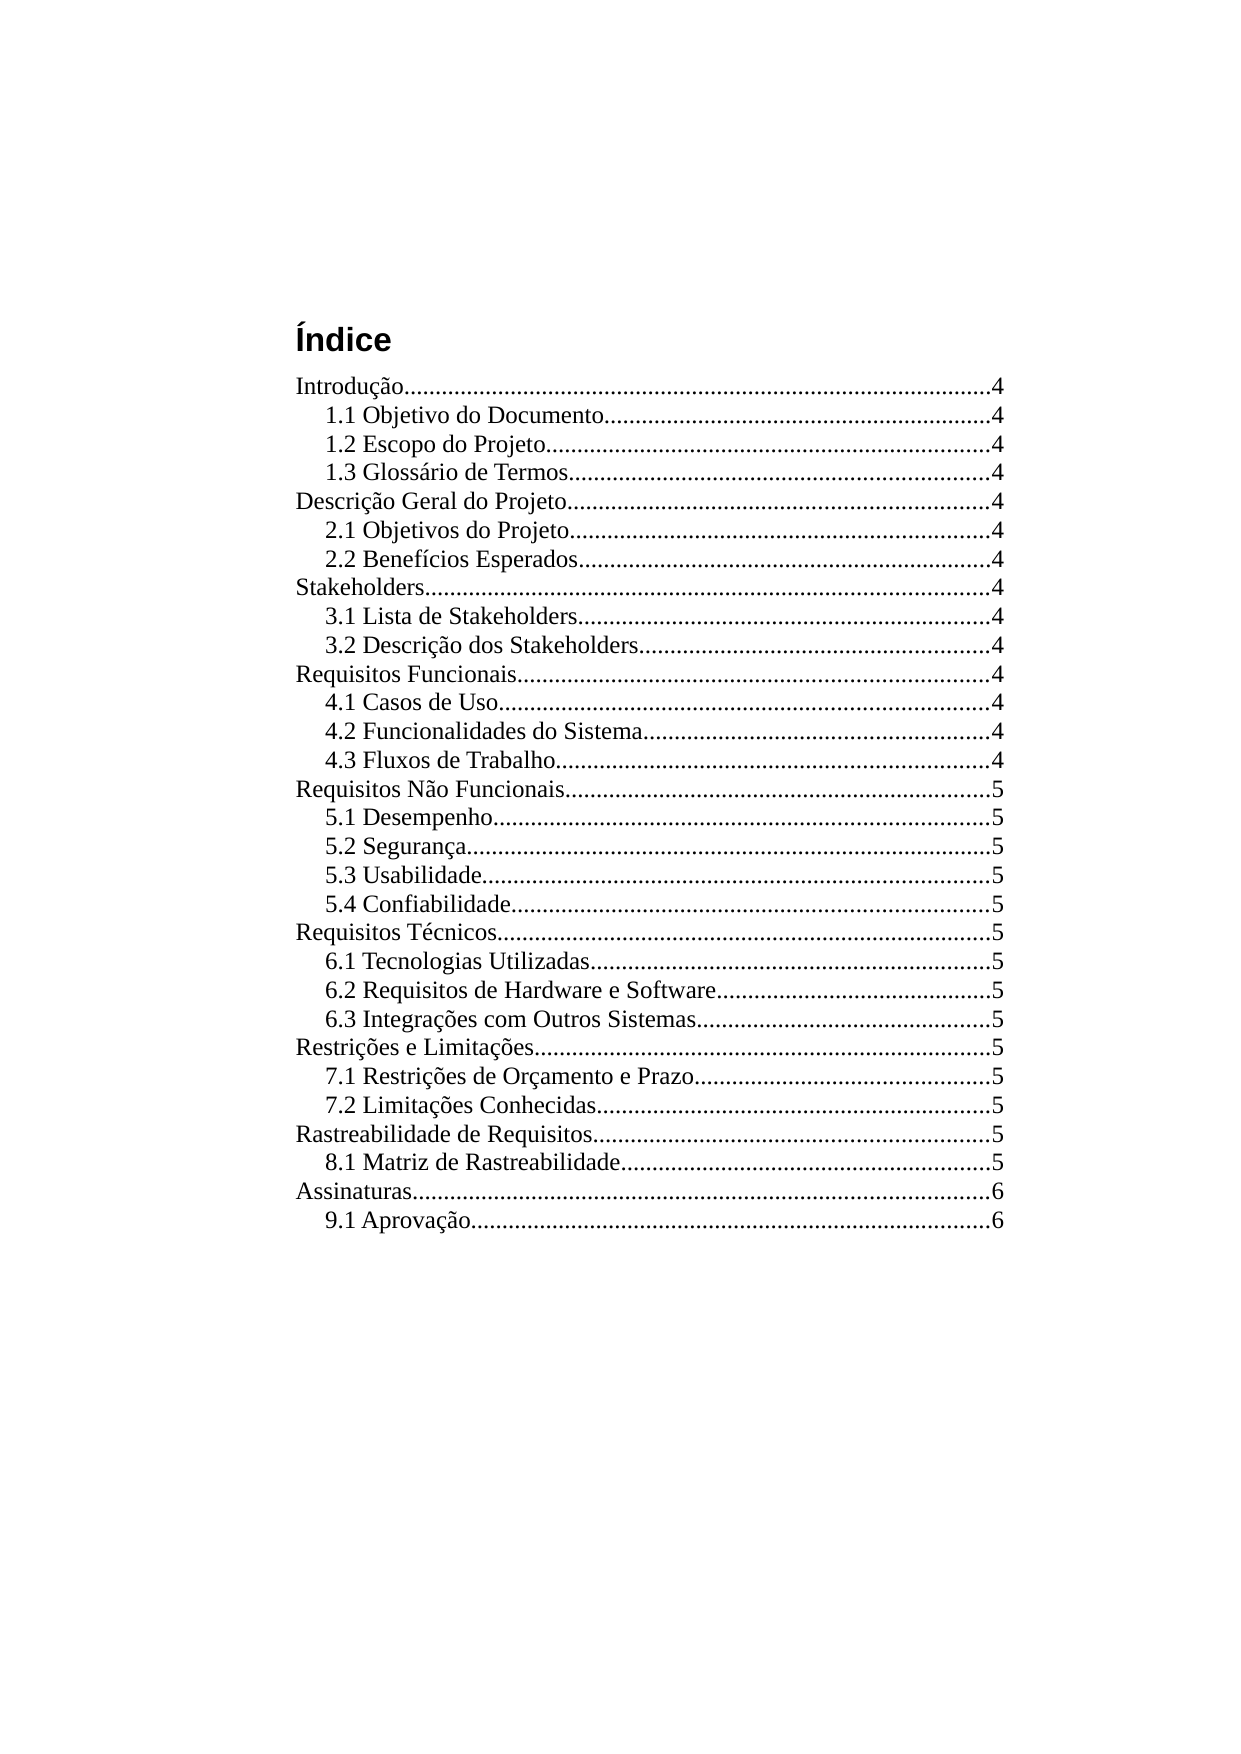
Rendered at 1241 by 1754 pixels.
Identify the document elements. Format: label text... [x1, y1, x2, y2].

text 9.1 Aprovação 6 [325, 1205, 1004, 1234]
text 8.1 Matriz de Rastreabilidade 5 [325, 1147, 1004, 1176]
text 6.2 Requisitos de Hardware e Software 5 [325, 975, 1004, 1004]
subtitle Índice [295, 320, 1004, 359]
text Introdução 4 [295, 371, 1004, 400]
text Stakeholders 4 [295, 572, 1004, 601]
text 7.1 Restrições de Orçamento e Prazo 5 [325, 1061, 1004, 1090]
text 3.1 Lista de Stakeholders 4 [325, 601, 1004, 630]
text 3.2 Descrição dos Stakeholders 4 [325, 630, 1004, 659]
text Requisitos Técnicos 5 [295, 917, 1004, 946]
text 1.3 Glossário de Termos 4 [325, 457, 1004, 486]
text 1.1 Objetivo do Documento 4 [325, 400, 1004, 429]
text 5.2 Segurança 5 [325, 831, 1004, 860]
text 5.1 Desempenho 5 [325, 802, 1004, 831]
text 2.1 Objetivos do Projeto 4 [325, 515, 1004, 544]
text 4.3 Fluxos de Trabalho 4 [325, 745, 1004, 774]
text 7.2 Limitações Conhecidas 5 [325, 1090, 1004, 1119]
text Descrição Geral do Projeto 4 [295, 486, 1004, 515]
text 4.2 Funcionalidades do Sistema 4 [325, 716, 1004, 745]
text 6.3 Integrações com Outros Sistemas 5 [325, 1004, 1004, 1032]
text 6.1 Tecnologias Utilizadas 5 [325, 946, 1004, 975]
text Requisitos Funcionais 4 [295, 659, 1004, 687]
text 4.1 Casos de Uso 4 [325, 687, 1004, 716]
text Assinaturas 6 [295, 1176, 1004, 1205]
text 2.2 Benefícios Esperados 4 [325, 544, 1004, 572]
text Rastreabilidade de Requisitos 5 [295, 1119, 1004, 1147]
text 1.2 Escopo do Projeto 4 [325, 429, 1004, 457]
text Requisitos Não Funcionais 5 [295, 774, 1004, 802]
text Restrições e Limitações 5 [295, 1032, 1004, 1061]
text 5.4 Confiabilidade 5 [325, 889, 1004, 917]
text 5.3 Usabilidade 5 [325, 860, 1004, 889]
